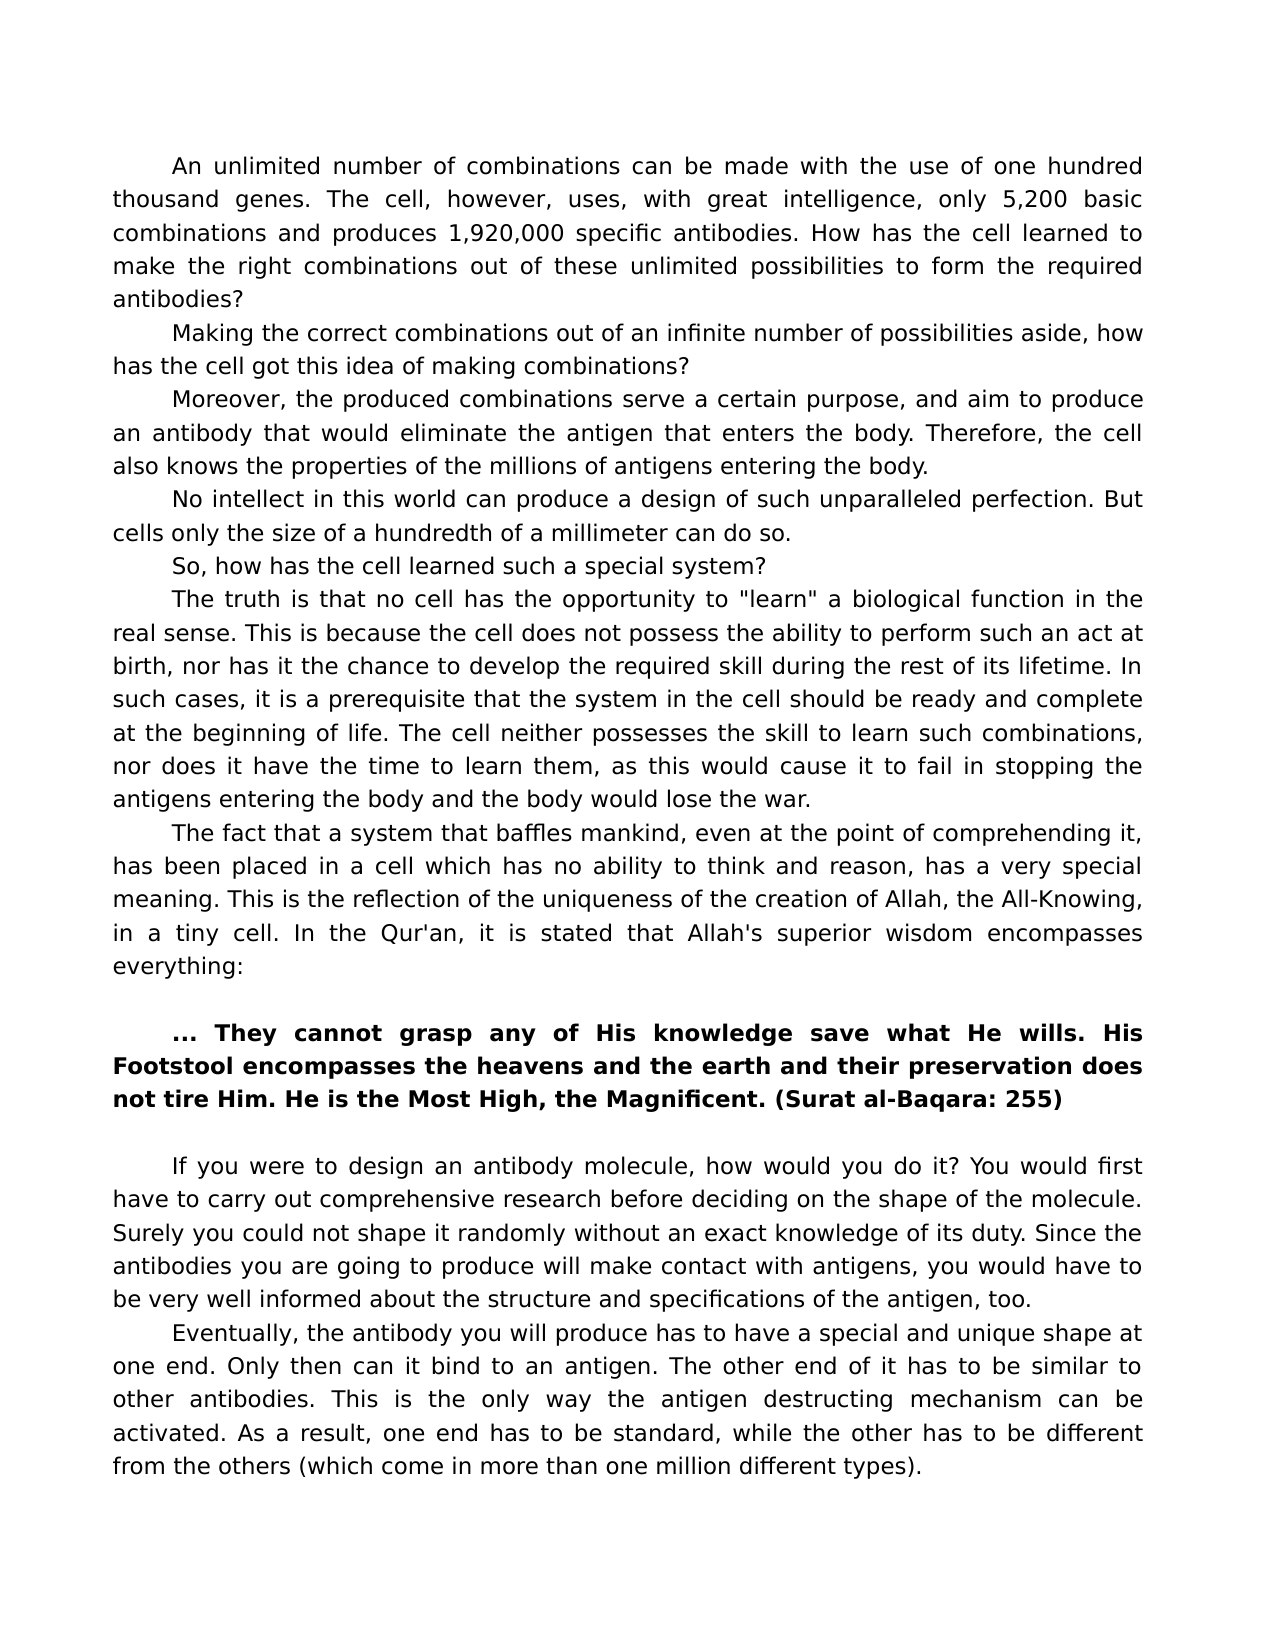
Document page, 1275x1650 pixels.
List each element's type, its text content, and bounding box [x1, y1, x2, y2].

text Moreover, the produced combinations serve a certain purpose, and aim to produce an antibody that would eliminate the antigen that enters the body. Therefore, the cell also knows the properties of the millions of antigens entering the body. [112, 381, 1145, 481]
text ... They cannot grasp any of His knowledge save what He wills. His Footstool encompasses the heavens and the earth and their preservation does not tire Him. He is the Most High, the Magnificent. (Surat al-Baqara: 255) [112, 1014, 1145, 1114]
text An unlimited number of combinations can be made with the use of one hundred thousand genes. The cell, however, uses, with great intelligence, only 5,200 basic combinations and produces 1,920,000 specific antibodies. How has the cell learned to make the right combinations out of these unlimited possibilities to form the required antibodies? [112, 148, 1145, 314]
text If you were to design an antibody molecule, how would you do it? You would first have to carry out comprehensive research before deciding on the shape of the molecule. Surely you could not shape it randomly without an exact knowledge of its duty. Since the antibodies you are going to produce will make contact with antigens, you would have to be very well informed about the structure and specifications of the antigen, too. [112, 1148, 1145, 1314]
text So, how has the cell learned such a special system? [112, 548, 1145, 581]
text No intellect in this world can produce a design of such unparalleled perfection. But cells only the size of a hundredth of a millimeter can do so. [112, 481, 1145, 548]
text Eventually, the antibody you will produce has to have a special and unique shape at one end. Only then can it bind to an antigen. The other end of it has to be similar to other antibodies. This is the only way the antigen destructing mechanism can be activated. As a result, one end has to be standard, while the other has to be different from the others (which come in more than one million different types). [112, 1314, 1145, 1481]
text Making the correct combinations out of an infinite number of possibilities aside, how has the cell got this idea of making combinations? [112, 314, 1145, 381]
text The fact that a system that baffles mankind, even at the point of comprehending it, has been placed in a cell which has no ability to think and reason, has a very special meaning. This is the reflection of the uniqueness of the creation of Allah, the All-Knowing, in a tiny cell. In the Qur'an, it is stated that Allah's superior wisdom encompasses everything: [112, 814, 1145, 981]
text The truth is that no cell has the opportunity to "learn" a biological function in the real sense. This is because the cell does not possess the ability to perform such an act at birth, nor has it the chance to develop the required skill during the rest of its lifetime. In such cases, it is a prerequisite that the system in the cell should be ready and complete at the beginning of life. The cell neither possesses the skill to learn such combinations, nor does it have the time to learn them, as this would cause it to fail in stopping the antigens entering the body and the body would lose the war. [112, 581, 1145, 814]
